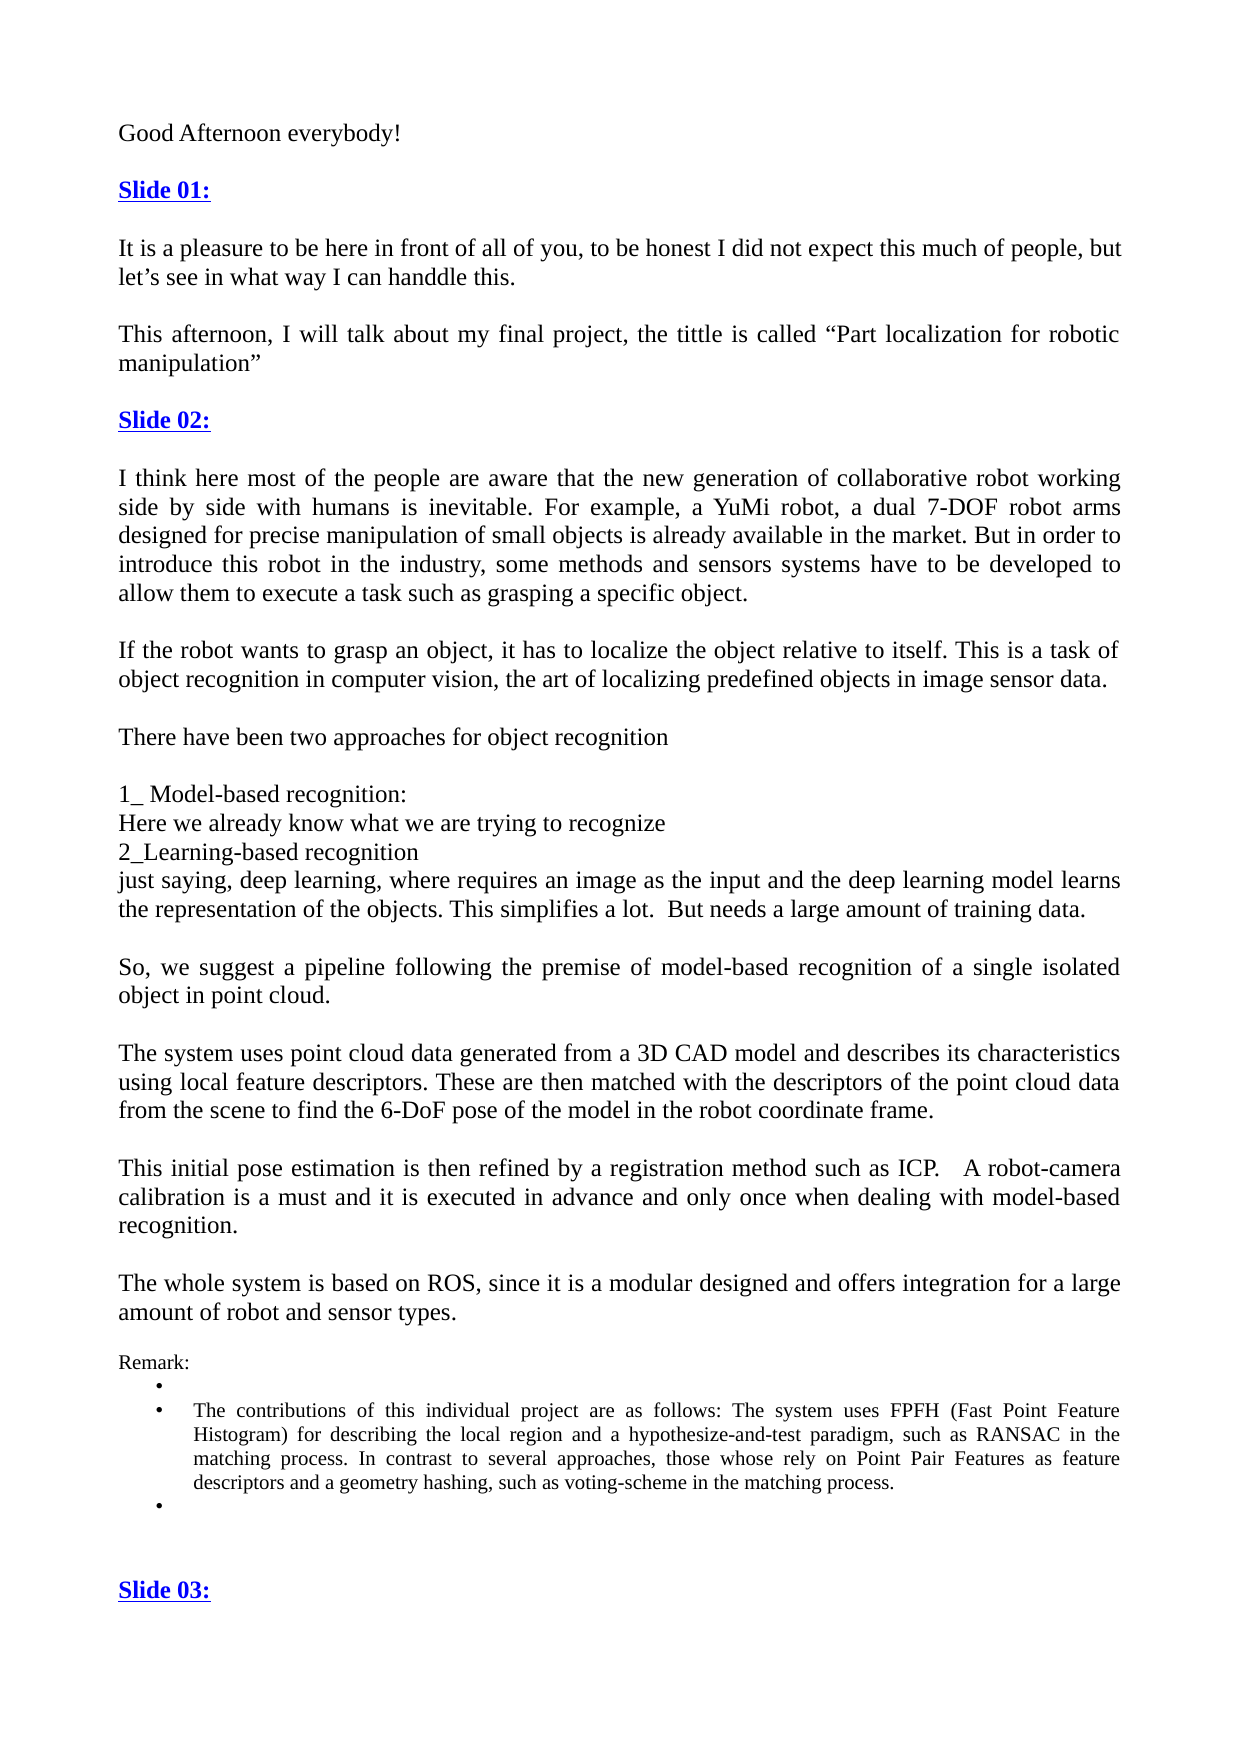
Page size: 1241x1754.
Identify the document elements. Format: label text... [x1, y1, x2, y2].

text This initial pose estimation is then refined by a registration method such as ICP. A robot-camera calibration is a must and it is executed in advance and only once when dealing with model-based recognition. [118, 1153, 1122, 1239]
text Slide 01: [118, 176, 1122, 204]
text This afternoon, I will talk about my final project, the tittle is called “Part localization for robotic manipulation” [118, 319, 1122, 377]
text So, we suggest a pipeline following the premise of model-based recognition of a single isolated object in point cloud. [118, 952, 1122, 1009]
text 1_ Model-based recognition: [118, 779, 1122, 808]
text 2_Learning-based recognition [118, 837, 1122, 866]
text The system uses point cloud data generated from a 3D CAD model and describes its characteristics using local feature descriptors. These are then matched with the descriptors of the point cloud data from the scene to find the 6-DoF pose of the model in the robot coordinate frame. [118, 1038, 1122, 1124]
text Good Afternoon everybody! [118, 118, 1122, 147]
text just saying, deep learning, where requires an image as the input and the deep learning model learns the representation of the objects. This simplifies a lot. But needs a large amount of training data. [118, 866, 1122, 923]
list The contributions of this individual project are as follows: The system uses FPFH (Fast Point Feature Histogram) for describing the local region and a hypothesize-and-test paradigm, such as RANSAC in the matching process. In contrast to several approaches, those whose rely on Point Pair Features as feature descriptors and a geometry hashing, such as voting-scheme in the matching process. [156, 1398, 1122, 1494]
text There have been two approaches for object recognition [118, 722, 1122, 751]
text Remark: [118, 1350, 1122, 1374]
text I think here most of the people are aware that the new generation of collaborative robot working side by side with humans is inevitable. For example, a YuMi robot, a dual 7-DOF robot arms designed for precise manipulation of small objects is already available in the market. But in order to introduce this robot in the industry, some methods and sensors systems have to be developed to allow them to execute a task such as grasping a specific object. [118, 463, 1122, 607]
text It is a pleasure to be here in front of all of you, to be honest I did not expect this much of people, but let’s see in what way I can handdle this. [118, 233, 1122, 291]
text If the robot wants to grasp an object, it has to localize the object relative to itself. This is a task of object recognition in computer vision, the art of localizing predefined objects in image sensor data. [118, 636, 1122, 693]
text Slide 02: [118, 406, 1122, 434]
text The whole system is based on ROS, since it is a modular designed and offers integration for a large amount of robot and sensor types. [118, 1268, 1122, 1326]
text Slide 03: [118, 1576, 1122, 1604]
text Here we already know what we are trying to recognize [118, 808, 1122, 837]
